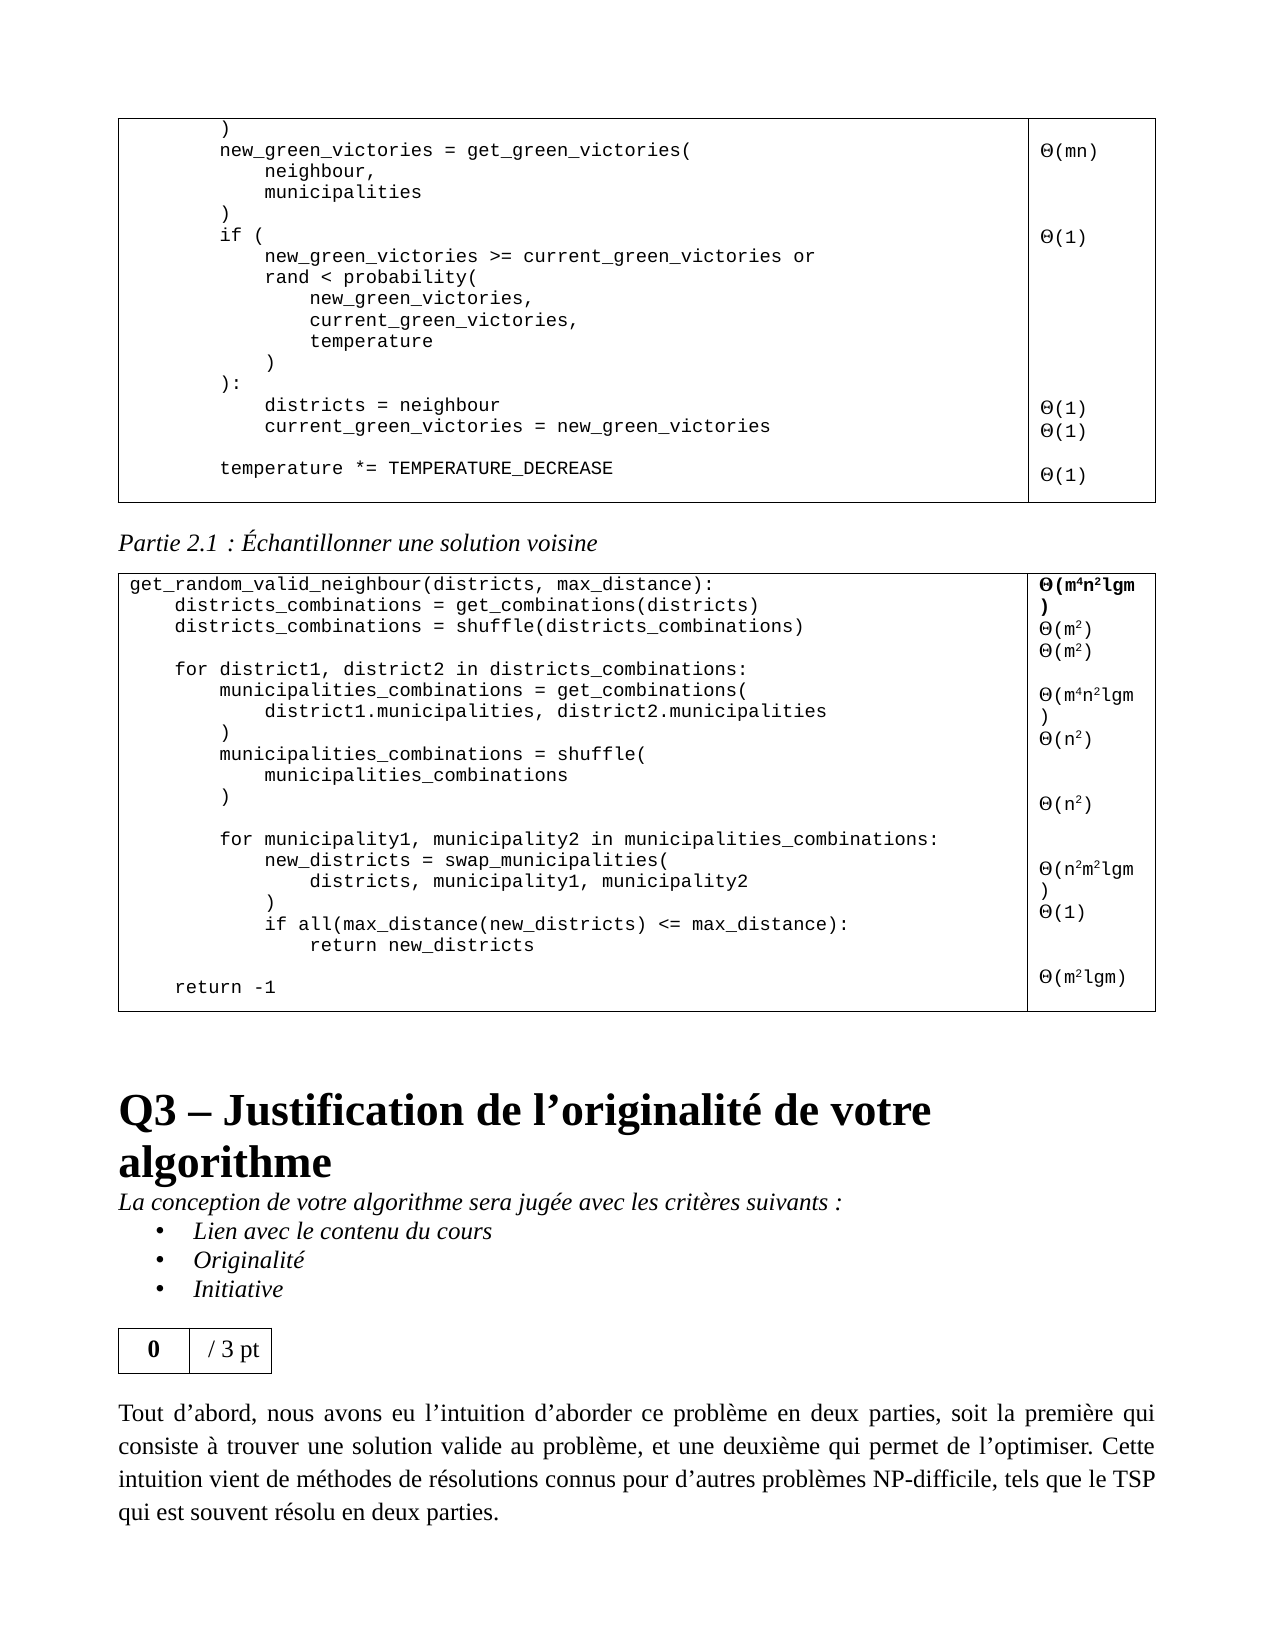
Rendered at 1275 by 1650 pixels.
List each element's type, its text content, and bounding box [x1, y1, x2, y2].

table_header ) new_green_victories = get_green_victories( neighbour, municipalities ) if ( new_green_victories >= current_green_victories or rand < probability( new_green_victories, current_green_victories, temperature ) ): districts = neighbour current_green_victories = new_green_victories temperature *= TEMPERATURE_DECREASE [119, 119, 1028, 502]
subtitle Q3 – Justification de l’originalité de votre algorithme [118, 1082, 1157, 1187]
list Initiative [156, 1274, 1157, 1302]
text La conception de votre algorithme sera jugée avec les critères suivants : [118, 1187, 1157, 1216]
list Lien avec le contenu du cours [156, 1216, 1157, 1245]
text Partie 2.1 : Échantillonner une solution voisine [118, 528, 1157, 556]
table_header Θ(mn) Θ(1) Θ(1) Θ(1) Θ(1) [1029, 119, 1155, 502]
text Tout d’abord, nous avons eu l’intuition d’aborder ce problème en deux parties, soit la première qui consiste à trouver une solution valide au problème, et une deuxième qui permet de l’optimiser. Cette intuition vient de méthodes de résolutions connus pour d’autres problèmes NP-difficile, tels que le TSP qui est souvent résolu en deux parties. [118, 1398, 1157, 1526]
list Originalité [156, 1245, 1157, 1274]
table_header 0 [119, 1329, 189, 1372]
table_header get_random_valid_neighbour(districts, max_distance): districts_combinations = get_combinations(districts) districts_combinations = shuffle(districts_combinations) for district1, district2 in districts_combinations: municipalities_combinations = get_combinations( district1.municipalities, district2.municipalities ) municipalities_combinations = shuffle( municipalities_combinations ) for municipality1, municipality2 in municipalities_combinations: new_districts = swap_municipalities( districts, municipality1, municipality2 ) if all(max_distance(new_districts) <= max_distance): return new_districts return -1 [119, 574, 1027, 1011]
table_header Θ(m4n2lgm) Θ(m2) Θ(m2) Θ(m4n2lgm) Θ(n2) Θ(n2) Θ(n2m2lgm) Θ(1) Θ(m2lgm) [1028, 574, 1155, 1011]
table_header / 3 pt [190, 1329, 271, 1372]
